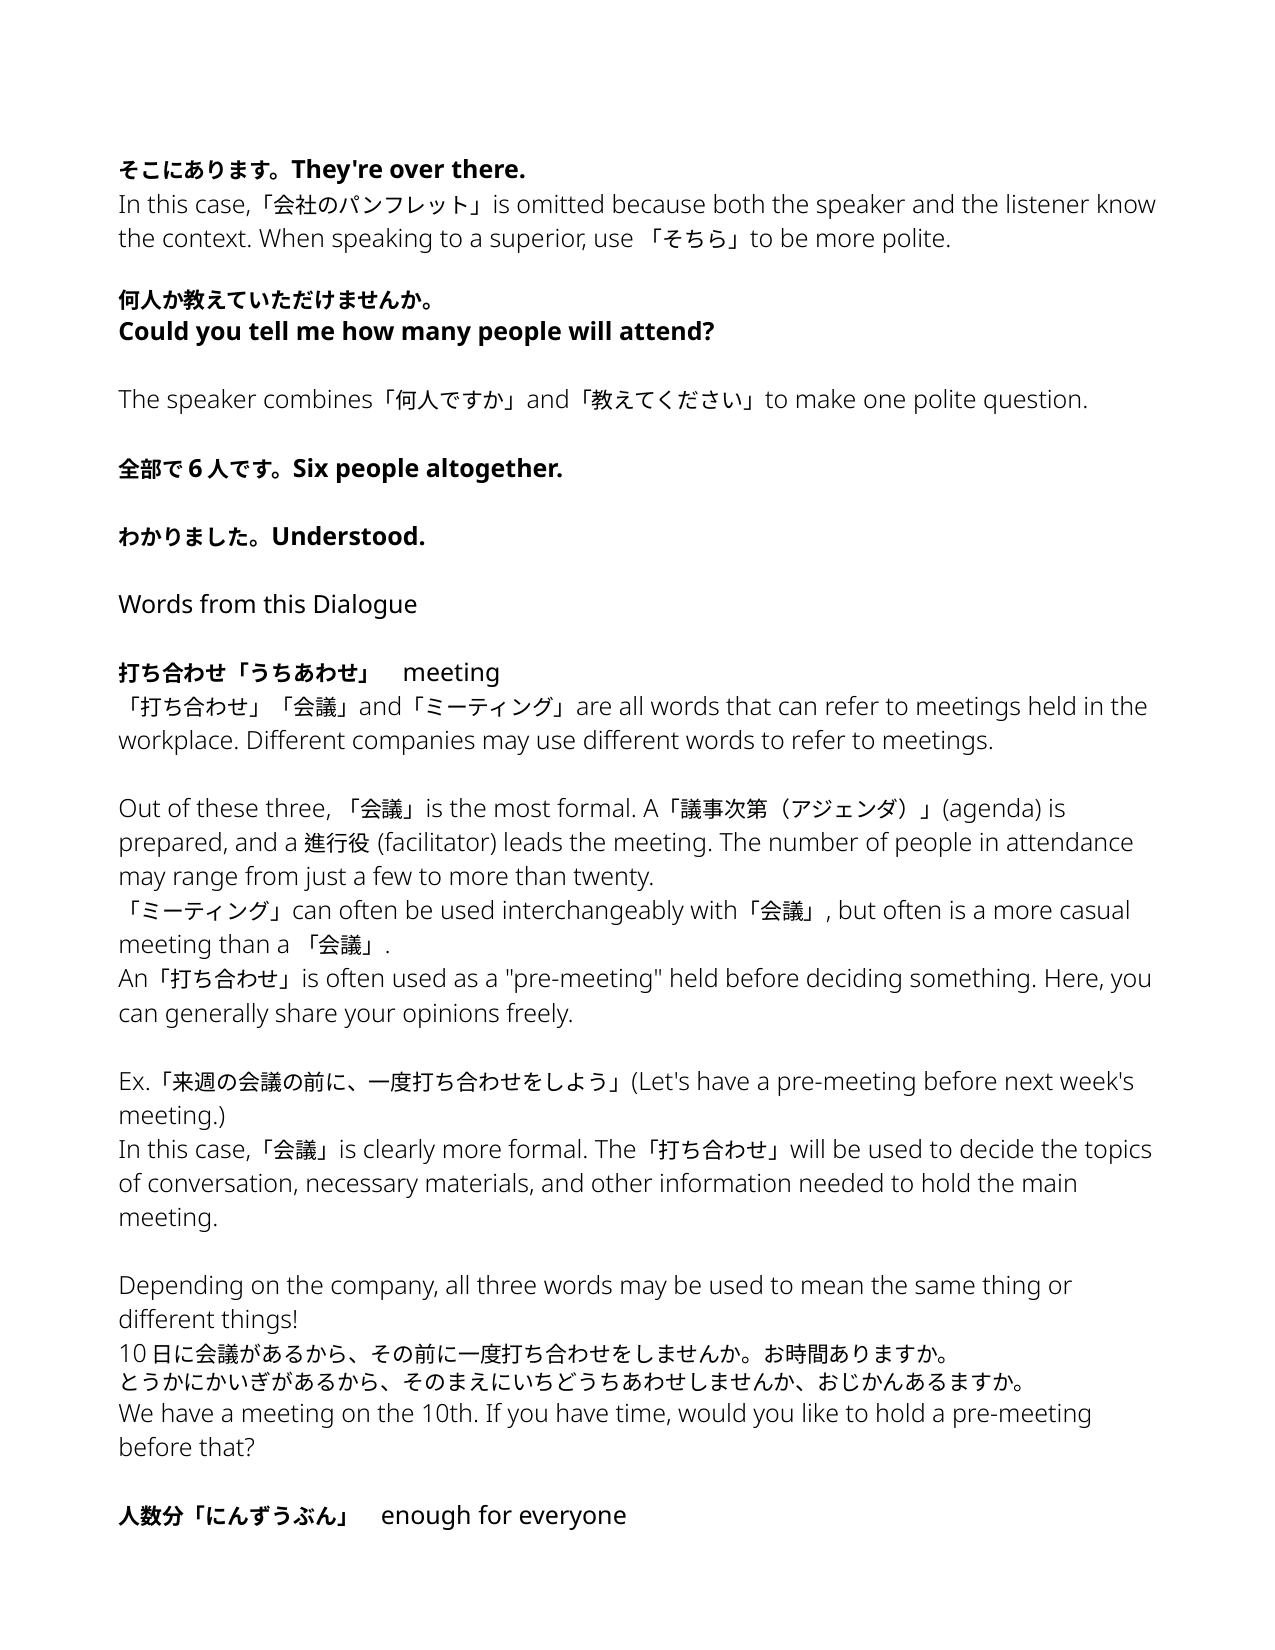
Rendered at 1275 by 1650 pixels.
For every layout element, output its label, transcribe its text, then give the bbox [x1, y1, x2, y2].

text 全部で6人です。Six people altogether. [118, 450, 1157, 484]
text An「打ち合わせ」is often used as a "pre-meeting" held before deciding something. Here, you can generally share your opinions freely. [118, 961, 1157, 1029]
text Out of these three, 「会議」is the most formal. A「議事次第（アジェンダ）」(agenda) is prepared, and a 進行役 (facilitator) leads the meeting. The number of people in attendance may range from just a few to more than twenty. [118, 791, 1157, 893]
text Ex.「来週の会議の前に、一度打ち合わせをしよう」(Let's have a pre-meeting before next week's meeting.) [118, 1063, 1157, 1131]
text 「ミーティング」can often be used interchangeably with「会議」, but often is a more casual meeting than a 「会議」. [118, 893, 1157, 961]
text The speaker combines「何人ですか」and「教えてください」to make one polite question. [118, 382, 1157, 416]
text Depending on the company, all three words may be used to mean the same thing or different things! [118, 1268, 1157, 1336]
text Words from this Dialogue [118, 586, 1157, 621]
text 10日に会議があるから、その前に一度打ち合わせをしませんか。お時間ありますか。 [118, 1336, 1157, 1370]
text In this case,「会社のパンフレット」is omitted because both the speaker and the listener know the context. When speaking to a superior, use 「そちら」to be more polite. [118, 186, 1157, 254]
text そこにあります。They're over there. [118, 152, 1157, 186]
text 人数分「にんずうぶん」 enough for everyone [118, 1498, 1157, 1532]
text We have a meeting on the 10th. If you have time, would you like to hold a pre-meeting before that? [118, 1395, 1157, 1463]
text 何人か教えていただけませんか。 [118, 288, 1157, 314]
text In this case,「会議」is clearly more formal. The「打ち合わせ」will be used to decide the topics of conversation, necessary materials, and other information needed to hold the main meeting. [118, 1131, 1157, 1234]
text 「打ち合わせ」「会議」and「ミーティング」are all words that can refer to meetings held in the workplace. Different companies may use different words to refer to meetings. [118, 689, 1157, 757]
text わかりました。Understood. [118, 518, 1157, 552]
text 打ち合わせ「うちあわせ」 meeting [118, 654, 1157, 689]
text とうかにかいぎがあるから、そのまえにいちどうちあわせしませんか、おじかんあるますか。 [118, 1370, 1157, 1395]
text Could you tell me how many people will attend? [118, 314, 1157, 348]
